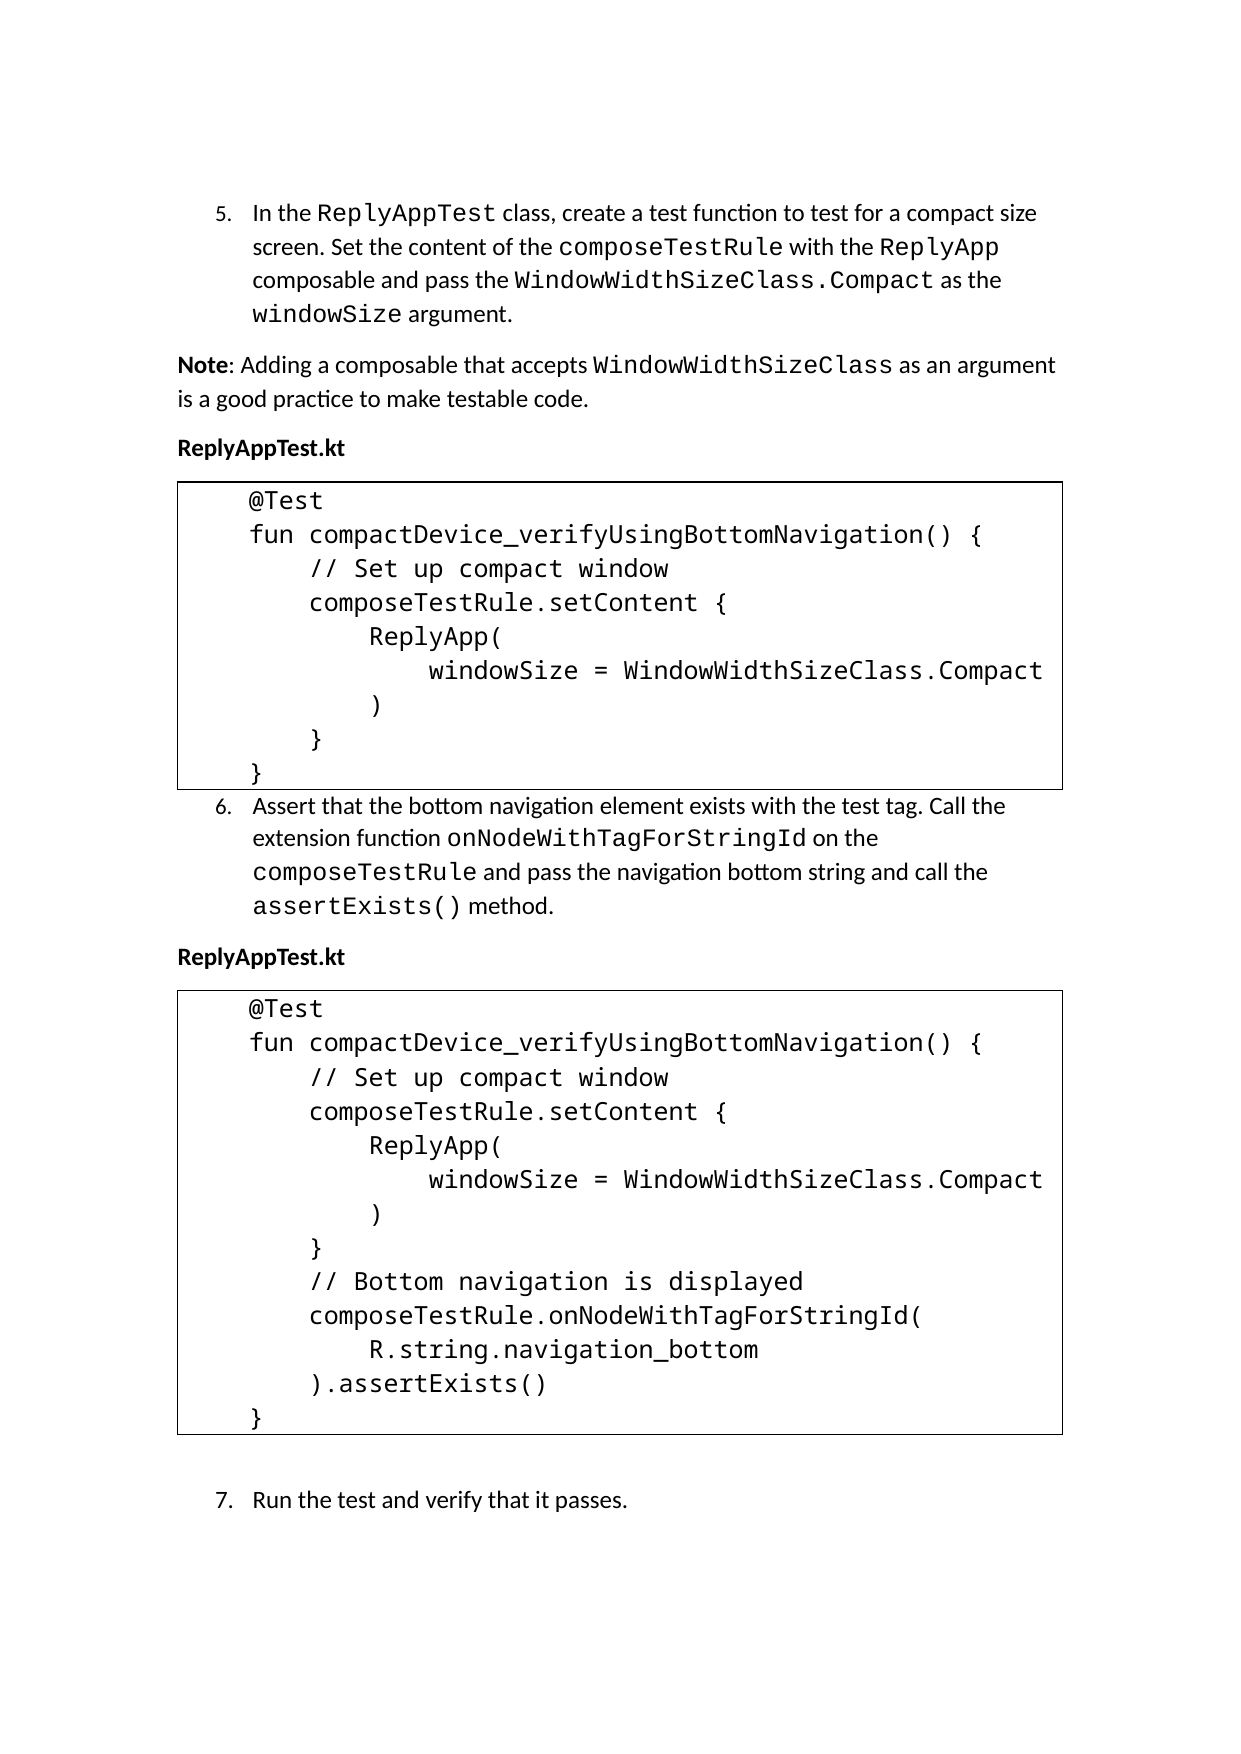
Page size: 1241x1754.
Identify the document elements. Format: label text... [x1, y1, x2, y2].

text Note: Adding a composable that accepts WindowWidthSizeClass as an argument is a good practice to make testable code. [177, 349, 1063, 413]
table_header @Test fun compactDevice_verifyUsingBottomNavigation() { // Set up compact window composeTestRule.setContent { ReplyApp( windowSize = WindowWidthSizeClass.Compact ) } } [178, 483, 1062, 789]
list Run the test and verify that it passes. [215, 1484, 1063, 1515]
list In the ReplyAppTest class, create a test function to test for a compact size screen. Set the content of the composeTestRule with the ReplyApp composable and pass the WindowWidthSizeClass.Compact as the windowSize argument. [215, 197, 1063, 330]
list Assert that the bottom navigation element exists with the test tag. Call the extension function onNodeWithTagForStringId on the composeTestRule and pass the navigation bottom string and call the assertExists() method. [215, 790, 1063, 922]
table_header @Test fun compactDevice_verifyUsingBottomNavigation() { // Set up compact window composeTestRule.setContent { ReplyApp( windowSize = WindowWidthSizeClass.Compact ) } // Bottom navigation is displayed composeTestRule.onNodeWithTagForStringId( R.string.navigation_bottom ).assertExists() } [178, 991, 1062, 1434]
text ReplyAppTest.kt [177, 432, 1063, 463]
text ReplyAppTest.kt [177, 941, 1063, 971]
